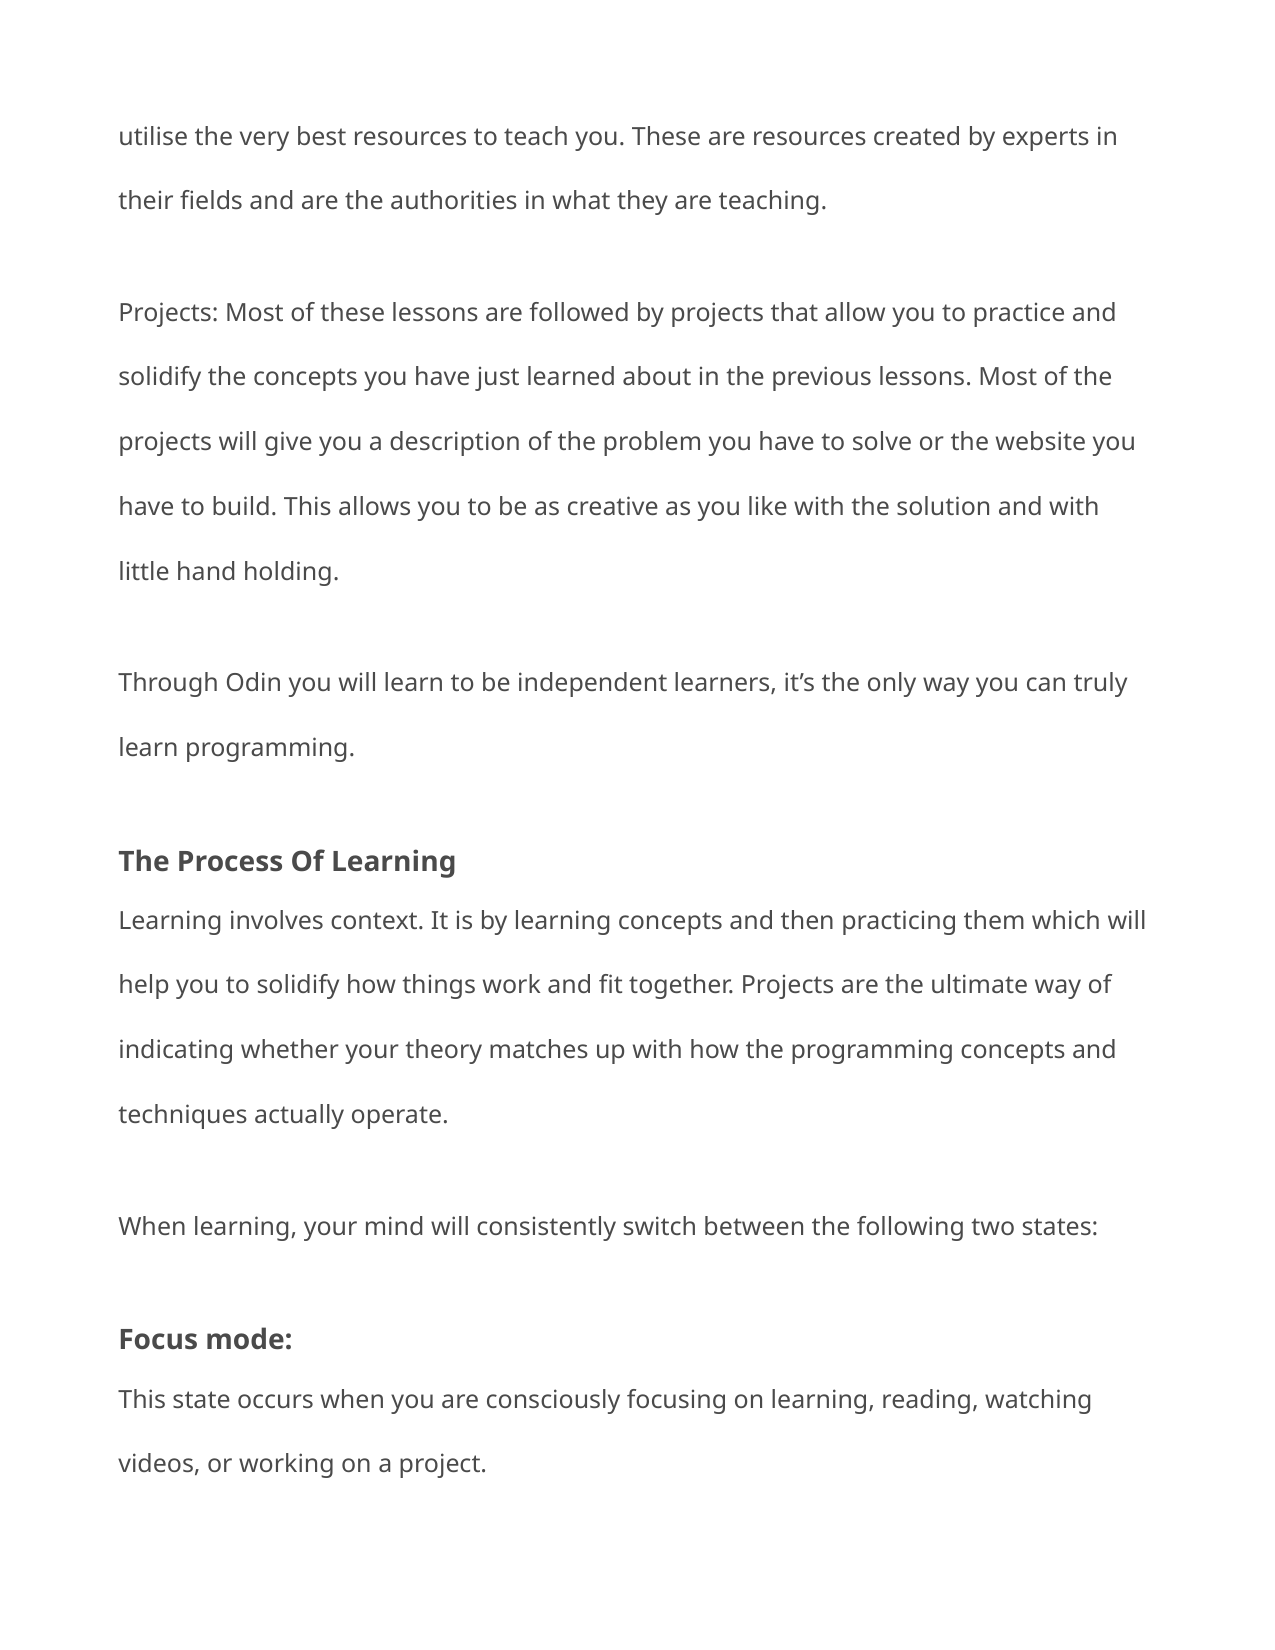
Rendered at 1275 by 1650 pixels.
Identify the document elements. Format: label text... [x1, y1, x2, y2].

text When learning, your mind will consistently switch between the following two states: [118, 1208, 1157, 1242]
text Learning involves context. It is by learning concepts and then practicing them which will help you to solidify how things work and fit together. Projects are the ultimate way of indicating whether your theory matches up with how the programming concepts and techniques actually operate. [118, 902, 1157, 1131]
text This state occurs when you are consciously focusing on learning, reading, watching videos, or working on a project. [118, 1381, 1157, 1480]
text utilise the very best resources to teach you. These are resources created by experts in their fields and are the authorities in what they are teaching. [118, 118, 1157, 217]
subtitle The Process Of Learning [118, 841, 1157, 879]
subtitle Focus mode: [118, 1320, 1157, 1358]
text Through Odin you will learn to be independent learners, it’s the only way you can truly learn programming. [118, 665, 1157, 763]
text Projects: Most of these lessons are followed by projects that allow you to practice and solidify the concepts you have just learned about in the previous lessons. Most of the projects will give you a description of the problem you have to solve or the website you have to build. This allows you to be as creative as you like with the solution and with little hand holding. [118, 294, 1157, 587]
